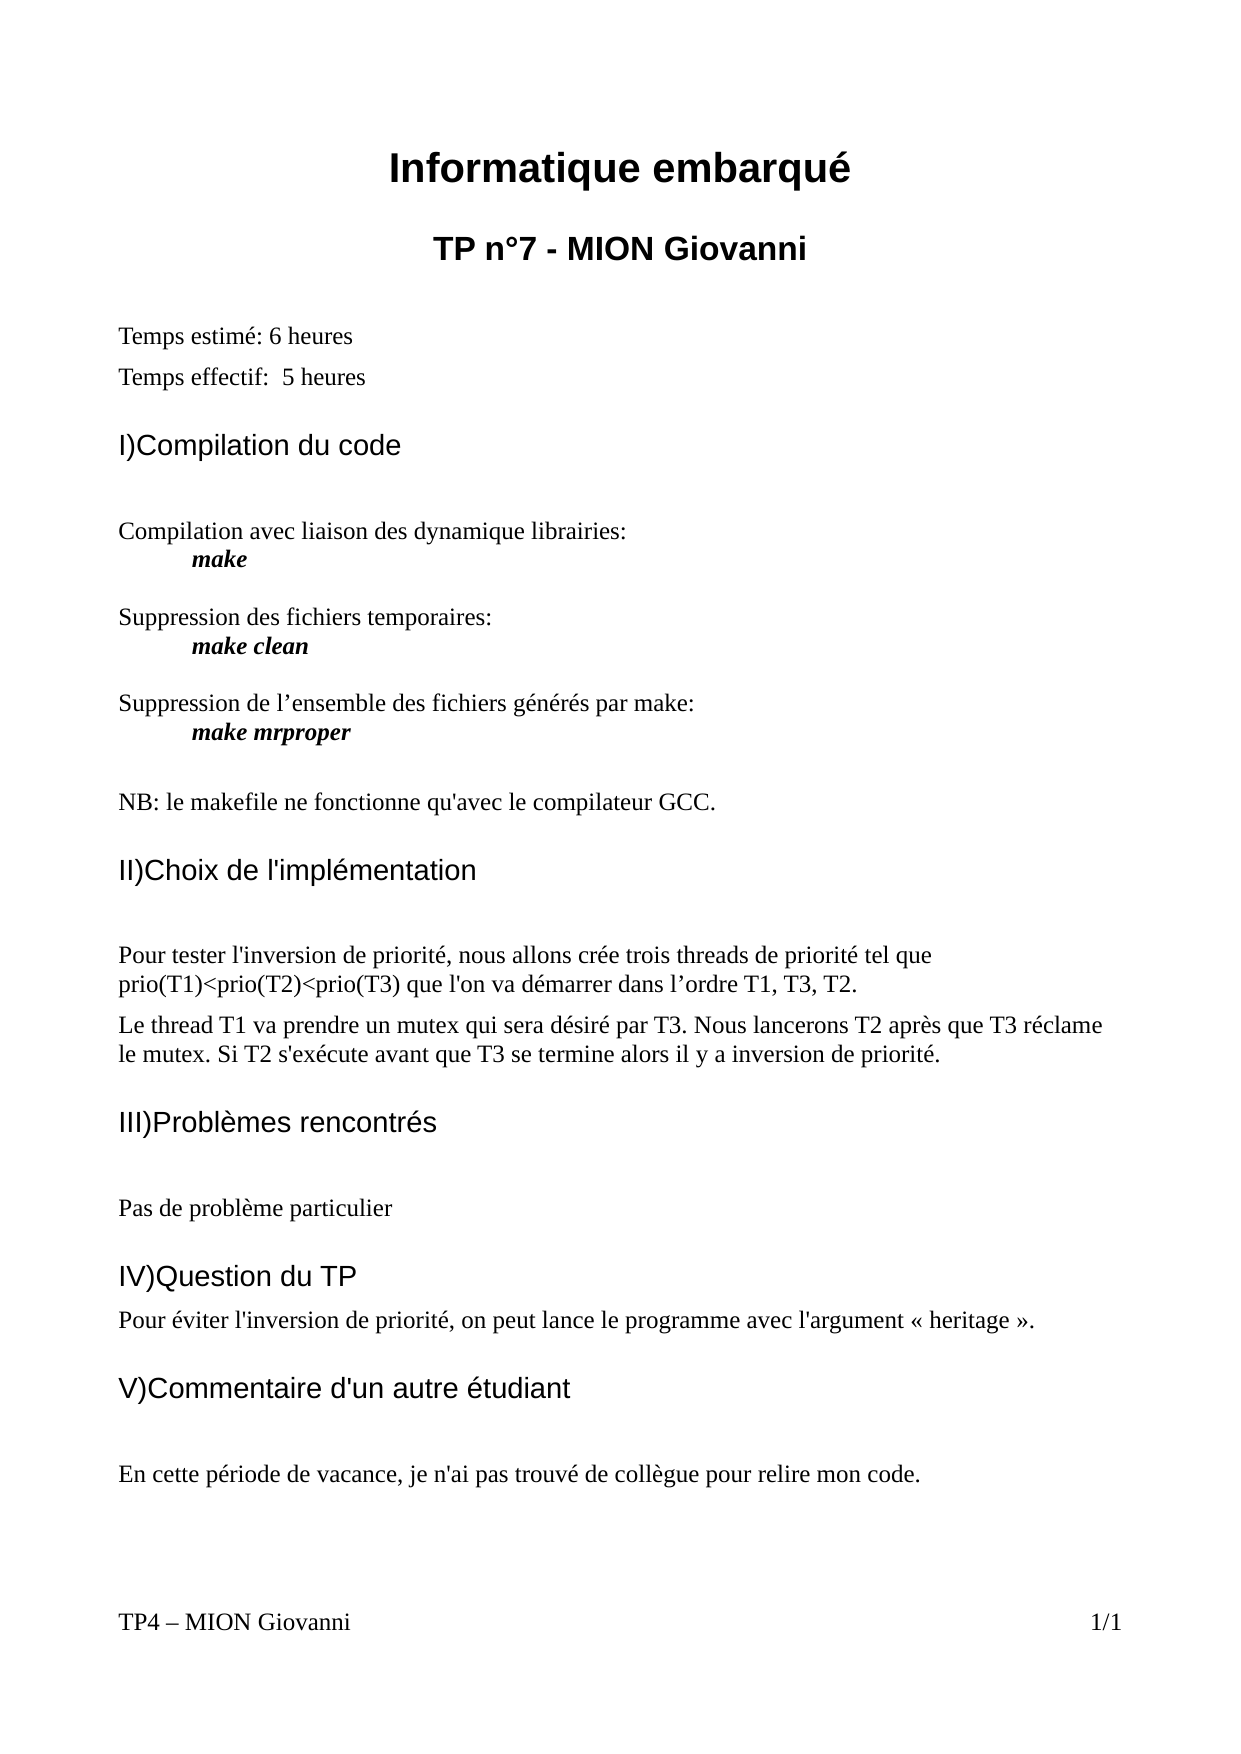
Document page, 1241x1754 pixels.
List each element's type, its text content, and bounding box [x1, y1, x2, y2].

text Le thread T1 va prendre un mutex qui sera désiré par T3. Nous lancerons T2 après que T3 réclame le mutex. Si T2 s'exécute avant que T3 se termine alors il y a inversion de priorité. [118, 1011, 1122, 1068]
text make [118, 544, 1122, 573]
subtitle I)Compilation du code [118, 428, 1122, 462]
subtitle II)Choix de l'implémentation [118, 853, 1122, 887]
text Pour éviter l'inversion de priorité, on peut lance le programme avec l'argument « heritage ». [118, 1305, 1122, 1334]
text Suppression de l’ensemble des fichiers générés par make: [118, 688, 1122, 717]
text Pour tester l'inversion de priorité, nous allons crée trois threads de priorité tel que prio(T1)<prio(T2)<prio(T3) que l'on va démarrer dans l’ordre T1, T3, T2. [118, 941, 1122, 998]
text Temps estimé: 6 heures [118, 321, 1122, 350]
text make clean [118, 631, 1122, 659]
text Pas de problème particulier [118, 1193, 1122, 1222]
text En cette période de vacance, je n'ai pas trouvé de collègue pour relire mon code. [118, 1459, 1122, 1487]
text make mrproper [118, 717, 1122, 746]
subtitle V)Commentaire d'un autre étudiant [118, 1371, 1122, 1405]
subtitle III)Problèmes rencontrés [118, 1106, 1122, 1139]
text Temps effectif: 5 heures [118, 362, 1122, 391]
text Suppression des fichiers temporaires: [118, 602, 1122, 631]
subtitle IV)Question du TP [118, 1259, 1122, 1293]
subtitle TP n°7 - MION Giovanni [118, 228, 1122, 267]
text Compilation avec liaison des dynamique librairies: [118, 516, 1122, 544]
text NB: le makefile ne fonctionne qu'avec le compilateur GCC. [118, 787, 1122, 816]
subtitle Informatique embarqué [118, 143, 1122, 191]
